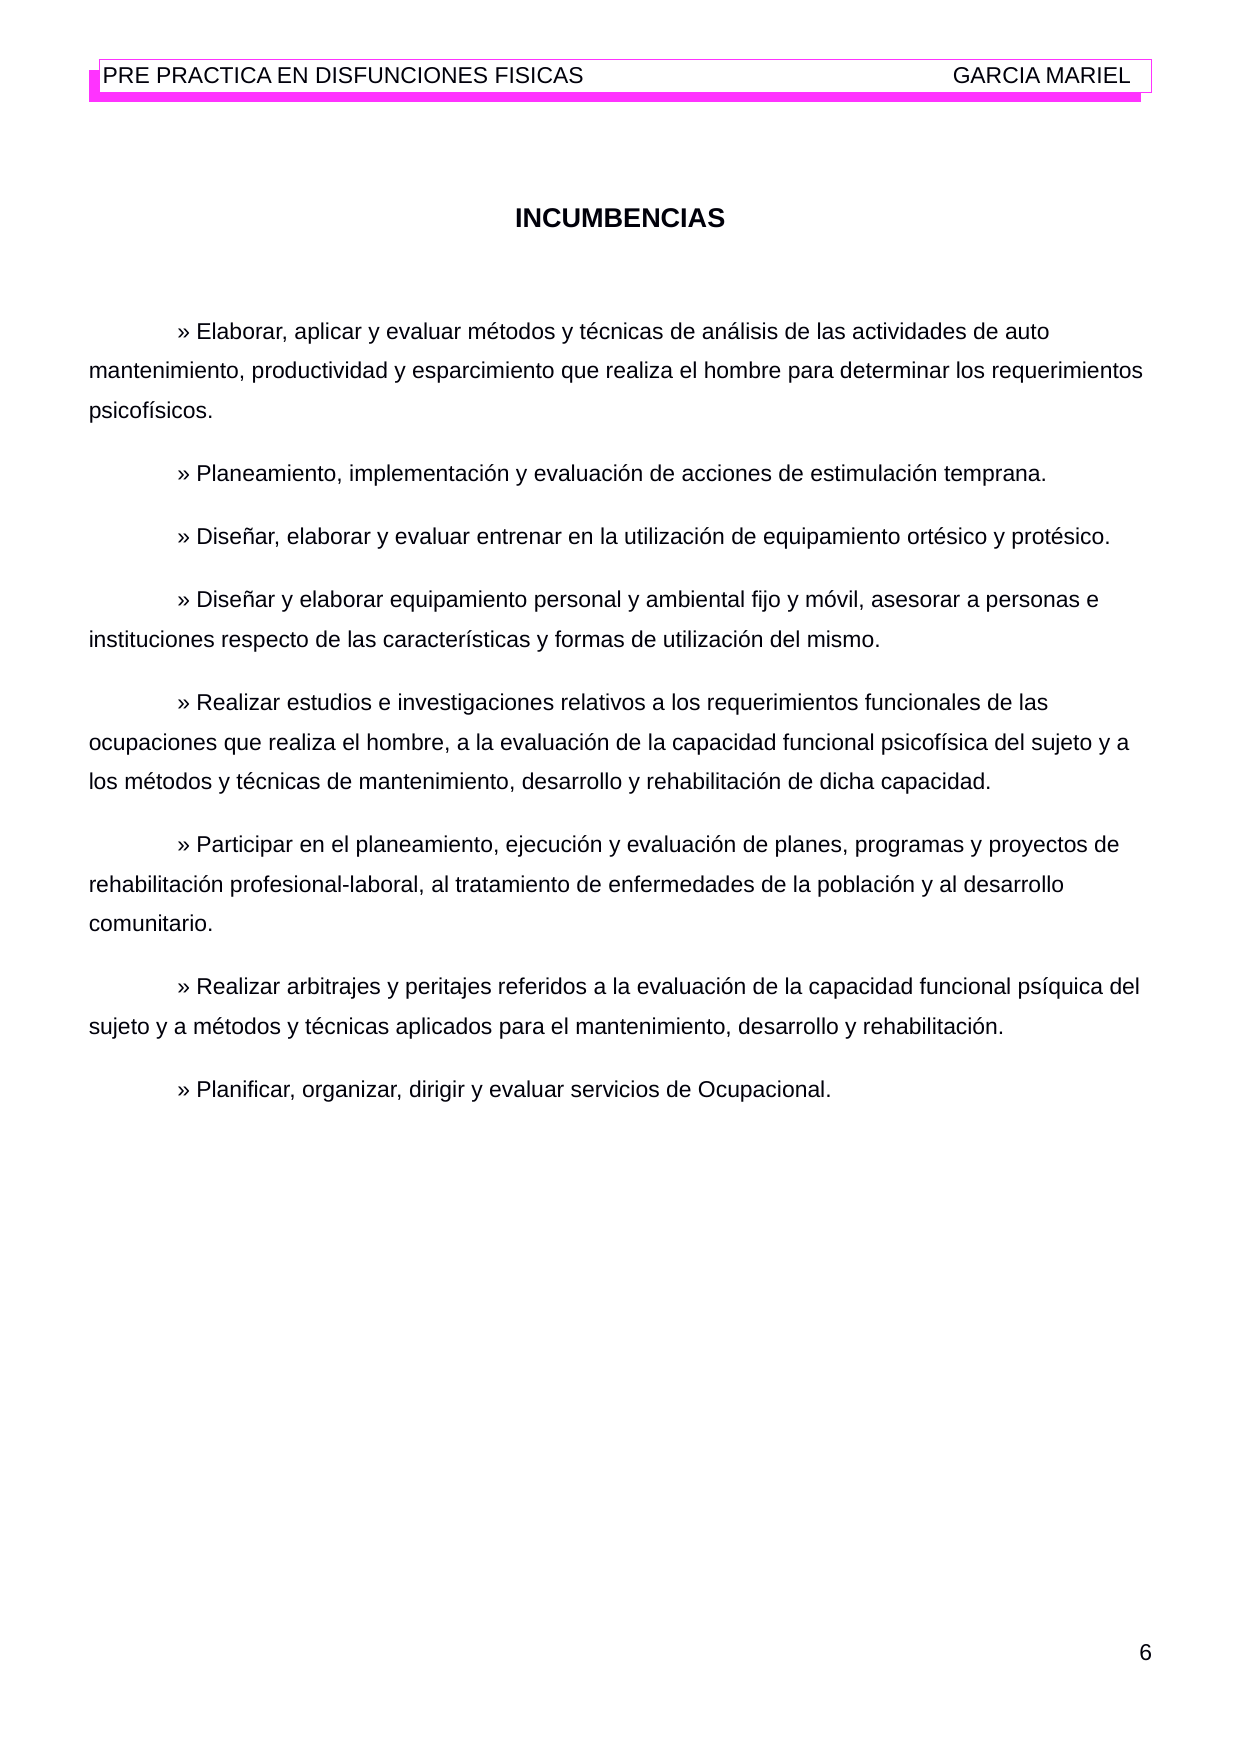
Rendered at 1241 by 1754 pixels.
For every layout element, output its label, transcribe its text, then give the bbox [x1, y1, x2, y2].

text » Planificar, organizar, dirigir y evaluar servicios de Ocupacional. [88, 1076, 1152, 1102]
text » Elaborar, aplicar y evaluar métodos y técnicas de análisis de las actividades de auto mantenimiento, productividad y esparcimiento que realiza el hombre para determinar los requerimientos psicofísicos. [88, 318, 1152, 423]
text » Planeamiento, implementación y evaluación de acciones de estimulación temprana. [88, 460, 1152, 486]
subtitle INCUMBENCIAS [88, 202, 1152, 233]
text » Realizar arbitrajes y peritajes referidos a la evaluación de la capacidad funcional psíquica del sujeto y a métodos y técnicas aplicados para el mantenimiento, desarrollo y rehabilitación. [88, 973, 1152, 1039]
text » Realizar estudios e investigaciones relativos a los requerimientos funcionales de las ocupaciones que realiza el hombre, a la evaluación de la capacidad funcional psicofísica del sujeto y a los métodos y técnicas de mantenimiento, desarrollo y rehabilitación de dicha capacidad. [88, 689, 1152, 794]
text » Diseñar y elaborar equipamiento personal y ambiental fijo y móvil, asesorar a personas e instituciones respecto de las características y formas de utilización del mismo. [88, 586, 1152, 652]
text » Diseñar, elaborar y evaluar entrenar en la utilización de equipamiento ortésico y protésico. [88, 523, 1152, 549]
text » Participar en el planeamiento, ejecución y evaluación de planes, programas y proyectos de rehabilitación profesional-laboral, al tratamiento de enfermedades de la población y al desarrollo comunitario. [88, 831, 1152, 936]
